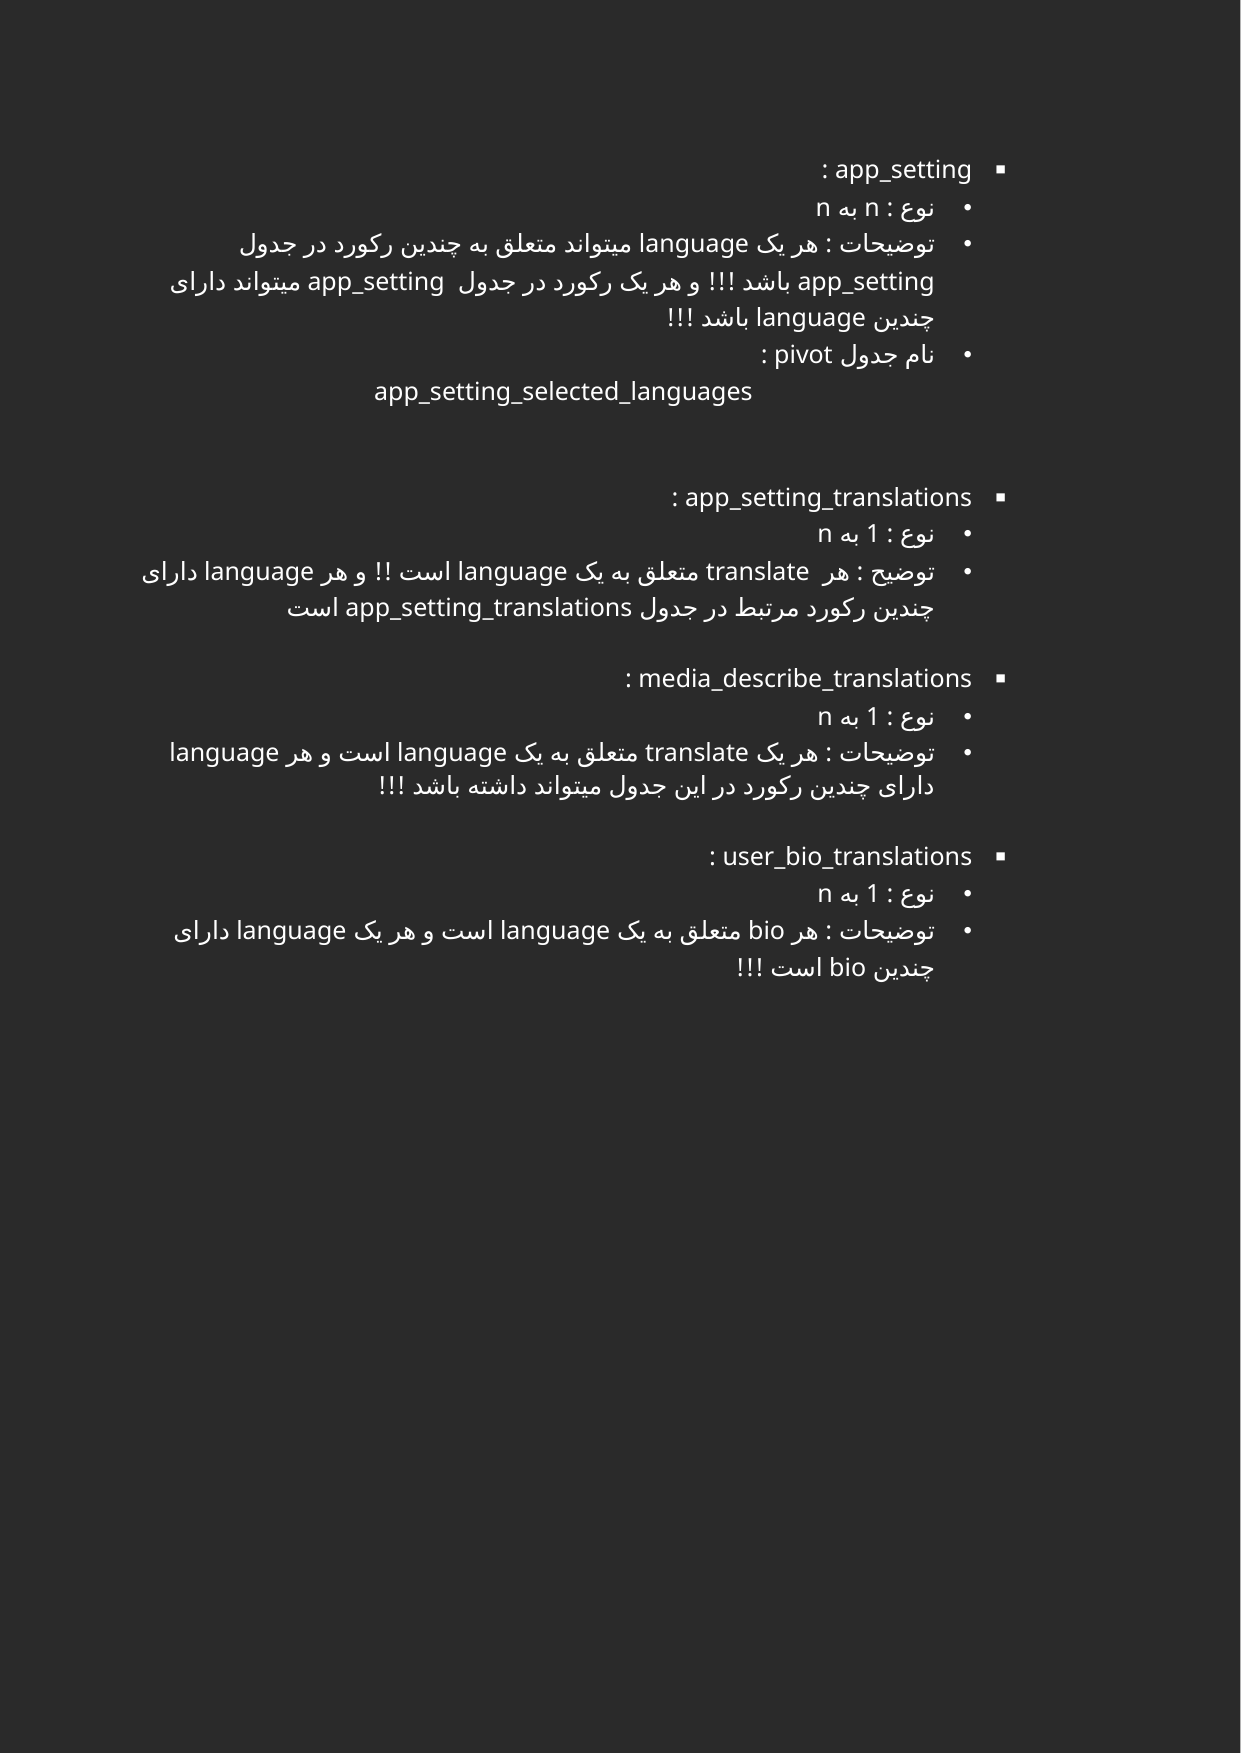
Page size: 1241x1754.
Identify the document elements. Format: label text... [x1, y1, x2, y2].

list توضیح :‌ هر translate متعلق به یک language است !! و هر language دارای چندین رکورد مرتبط در جدول app_setting_translations است [118, 553, 972, 627]
list نام جدول pivot : [118, 337, 972, 374]
list توضیحات : هر یک translate متعلق به یک language است و هر language دارای چندین رکورد در این جدول میتواند داشته باشد !!! [118, 735, 972, 805]
list user_bio_translations : [118, 839, 1010, 876]
list توضیحات : هر یک language میتواند متعلق به چندین رکورد در جدول app_setting باشد !!! و هر یک رکورد در جدول app_setting میتواند دارای چندین language باشد !!! [118, 226, 972, 337]
list نوع :‌ 1 به n [118, 876, 972, 913]
list app_setting_translations : [118, 479, 1010, 516]
text app_setting_selected_languages [118, 374, 1122, 411]
list media_describe_translations : [118, 661, 1010, 698]
list توضیحات :‌ هر bio متعلق به یک language است و هر یک language دارای چندین bio است !!! [118, 913, 972, 987]
list نوع :‌ n به n [118, 189, 972, 226]
list نوع : 1 به n [118, 698, 972, 735]
list app_setting : [118, 152, 1010, 189]
list نوع : 1 به n [118, 516, 972, 553]
